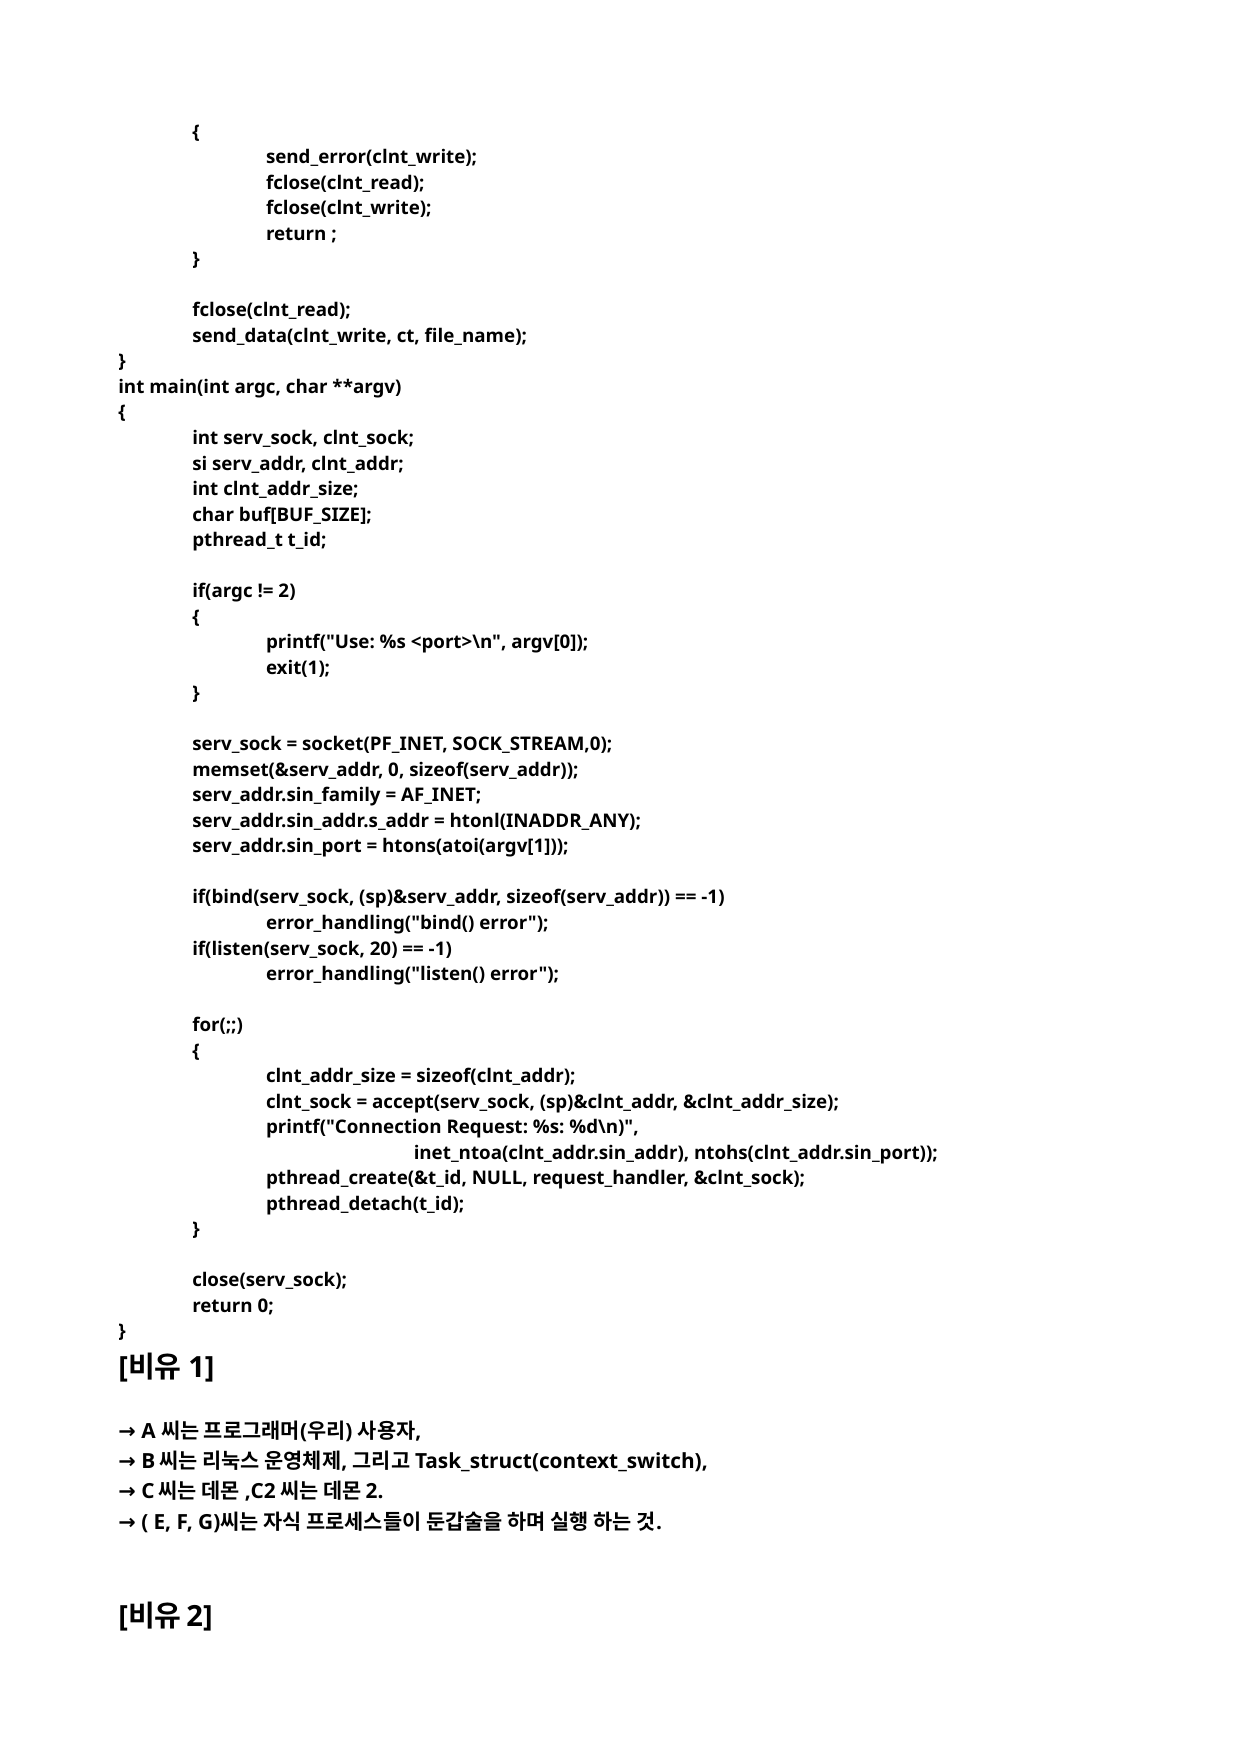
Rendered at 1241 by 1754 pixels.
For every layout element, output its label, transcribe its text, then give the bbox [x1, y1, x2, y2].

text pthread_t t_id; [118, 526, 1122, 552]
text for(;;) [118, 1011, 1122, 1037]
text { [118, 399, 1122, 424]
text send_data(clnt_write, ct, file_name); [118, 322, 1122, 348]
text } [118, 246, 1122, 271]
text error_handling("bind() error"); [118, 909, 1122, 935]
text fclose(clnt_read); [118, 169, 1122, 195]
text } [118, 679, 1122, 705]
text return ; [118, 220, 1122, 246]
text return 0; [118, 1292, 1122, 1318]
text } [118, 348, 1122, 373]
text fclose(clnt_read); [118, 297, 1122, 322]
text pthread_detach(t_id); [118, 1190, 1122, 1216]
text inet_ntoa(clnt_addr.sin_addr), ntohs(clnt_addr.sin_port)); [118, 1139, 1122, 1164]
text char buf[BUF_SIZE]; [118, 501, 1122, 526]
text { [118, 1037, 1122, 1062]
text if(listen(serv_sock, 20) == -1) [118, 935, 1122, 960]
text close(serv_sock); [118, 1267, 1122, 1292]
text send_error(clnt_write); [118, 144, 1122, 169]
text int serv_sock, clnt_sock; [118, 424, 1122, 450]
text fclose(clnt_write); [118, 195, 1122, 220]
text → B씨는 리눅스 운영체제, 그리고 Task_struct(context_switch), [118, 1444, 1122, 1474]
text int clnt_addr_size; [118, 475, 1122, 501]
text serv_sock = socket(PF_INET, SOCK_STREAM,0); [118, 731, 1122, 756]
text { [118, 603, 1122, 628]
text } [118, 1318, 1122, 1343]
text serv_addr.sin_addr.s_addr = htonl(INADDR_ANY); [118, 807, 1122, 833]
text if(bind(serv_sock, (sp)&serv_addr, sizeof(serv_addr)) == -1) [118, 884, 1122, 909]
text error_handling("listen() error"); [118, 960, 1122, 986]
text clnt_sock = accept(serv_sock, (sp)&clnt_addr, &clnt_addr_size); [118, 1088, 1122, 1113]
text → C씨는 데몬 ,C2씨는 데몬2. [118, 1474, 1122, 1505]
text si serv_addr, clnt_addr; [118, 450, 1122, 475]
text if(argc != 2) [118, 577, 1122, 603]
text exit(1); [118, 654, 1122, 679]
text [비유 1] [118, 1343, 1122, 1386]
text [비유 2] [118, 1592, 1122, 1634]
text serv_addr.sin_family = AF_INET; [118, 782, 1122, 807]
text → ( E, F, G)씨는 자식 프로세스들이 둔갑술을 하며 실행 하는 것. [118, 1505, 1122, 1535]
text } [118, 1216, 1122, 1241]
text serv_addr.sin_port = htons(atoi(argv[1])); [118, 833, 1122, 858]
text clnt_addr_size = sizeof(clnt_addr); [118, 1062, 1122, 1088]
text printf("Connection Request: %s: %d\n)", [118, 1113, 1122, 1139]
text pthread_create(&t_id, NULL, request_handler, &clnt_sock); [118, 1164, 1122, 1190]
text { [118, 118, 1122, 144]
text printf("Use: %s <port>\n", argv[0]); [118, 628, 1122, 654]
text memset(&serv_addr, 0, sizeof(serv_addr)); [118, 756, 1122, 782]
text → A 씨는 프로그래머(우리) 사용자, [118, 1414, 1122, 1444]
text int main(int argc, char **argv) [118, 373, 1122, 399]
